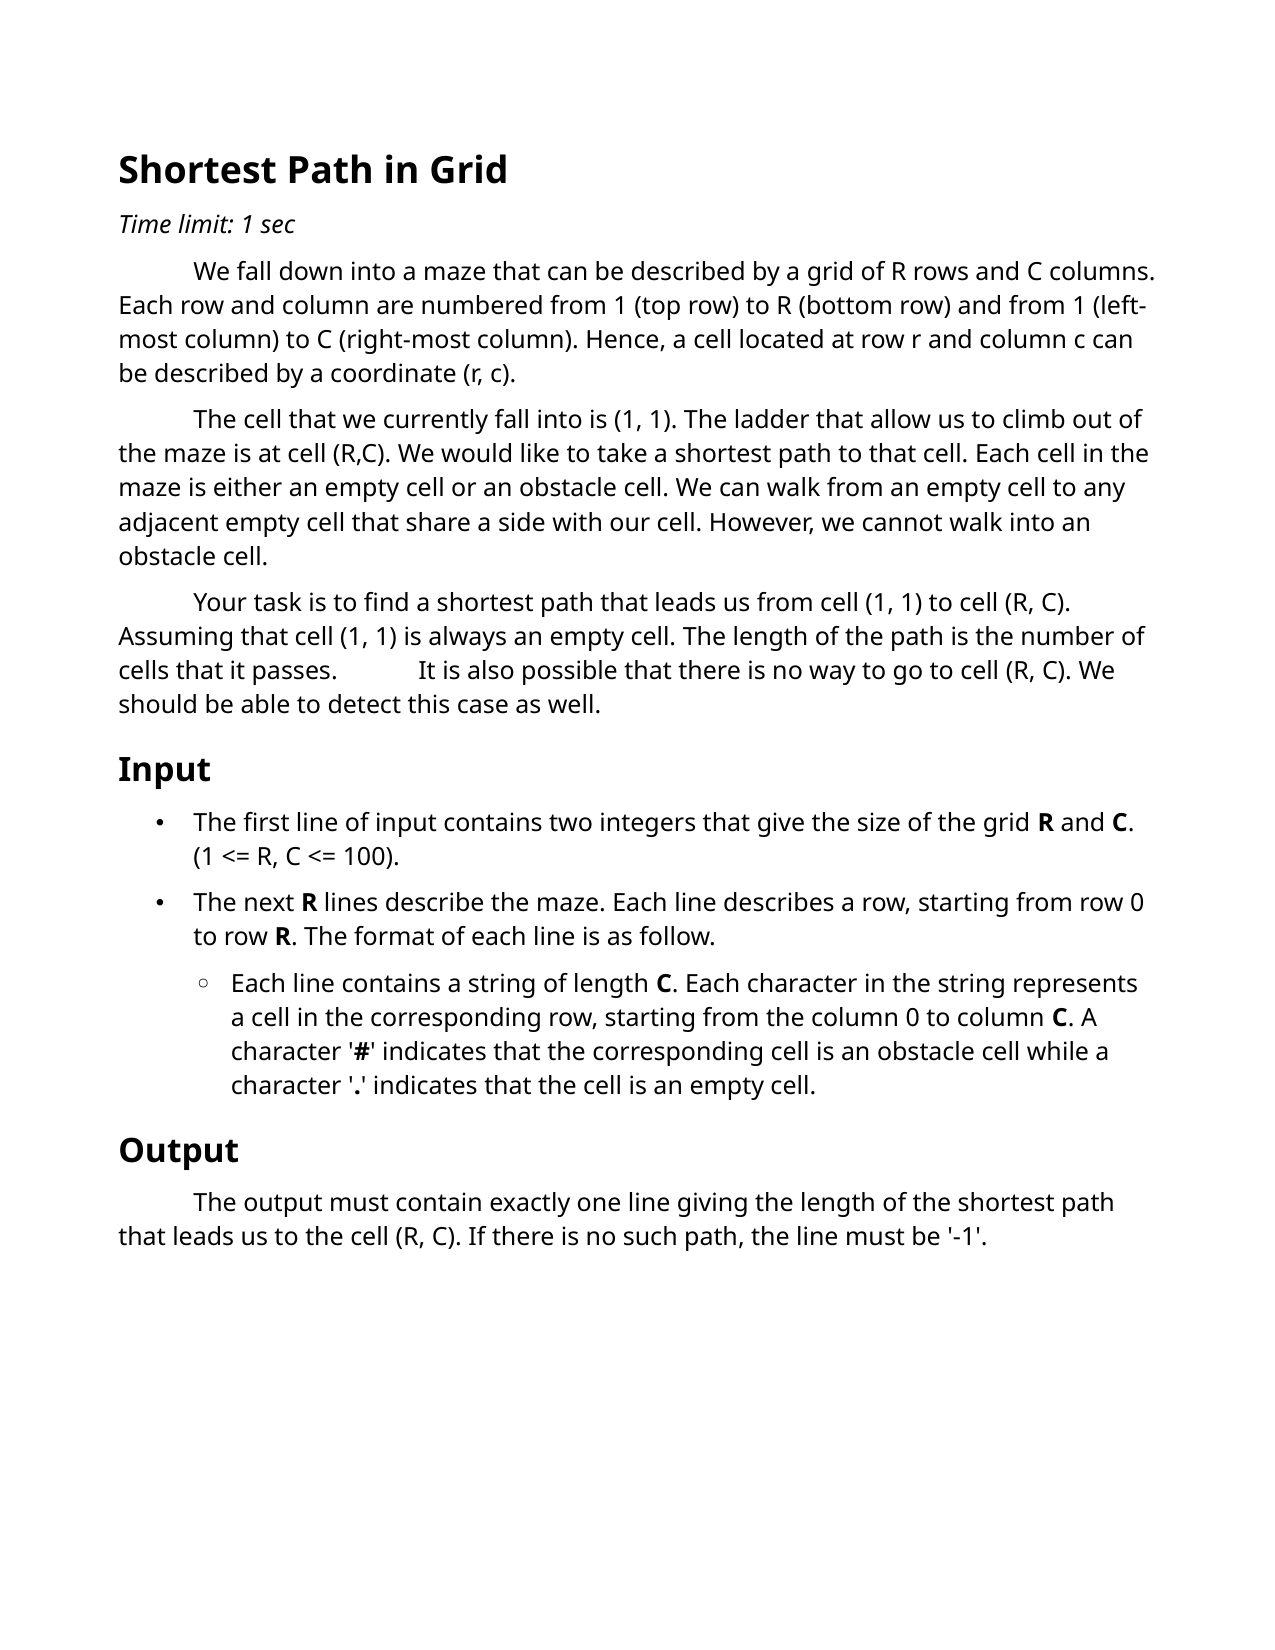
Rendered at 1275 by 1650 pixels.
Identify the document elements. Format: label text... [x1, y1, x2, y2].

title Shortest Path in Grid [118, 143, 1157, 194]
subtitle Input [118, 746, 1157, 792]
list Each line contains a string of length C. Each character in the string represents a cell in the corresponding row, starting from the column 0 to column C. A character '#' indicates that the corresponding cell is an obstacle cell while a character '.' indicates that the cell is an empty cell. [193, 966, 1157, 1102]
list The first line of input contains two integers that give the size of the grid R and C. (1 <= R, C <= 100). [156, 804, 1157, 872]
subtitle Output [118, 1127, 1157, 1172]
text We fall down into a maze that can be described by a grid of R rows and C columns. Each row and column are numbered from 1 (top row) to R (bottom row) and from 1 (left-most column) to C (right-most column). Hence, a cell located at row r and column c can be described by a coordinate (r, c). [118, 253, 1157, 389]
text The cell that we currently fall into is (1, 1). The ladder that allow us to climb out of the maze is at cell (R,C). We would like to take a shortest path to that cell. Each cell in the maze is either an empty cell or an obstacle cell. We can walk from an empty cell to any adjacent empty cell that share a side with our cell. However, we cannot walk into an obstacle cell. [118, 402, 1157, 572]
list The next R lines describe the maze. Each line describes a row, starting from row 0 to row R. The format of each line is as follow. [156, 885, 1157, 953]
text Time limit: 1 sec [118, 207, 1157, 241]
text Your task is to find a shortest path that leads us from cell (1, 1) to cell (R, C). Assuming that cell (1, 1) is always an empty cell. The length of the path is the number of cells that it passes. It is also possible that there is no way to go to cell (R, C). We should be able to detect this case as well. [118, 585, 1157, 721]
text The output must contain exactly one line giving the length of the shortest path that leads us to the cell (R, C). If there is no such path, the line must be '-1'. [118, 1185, 1157, 1253]
